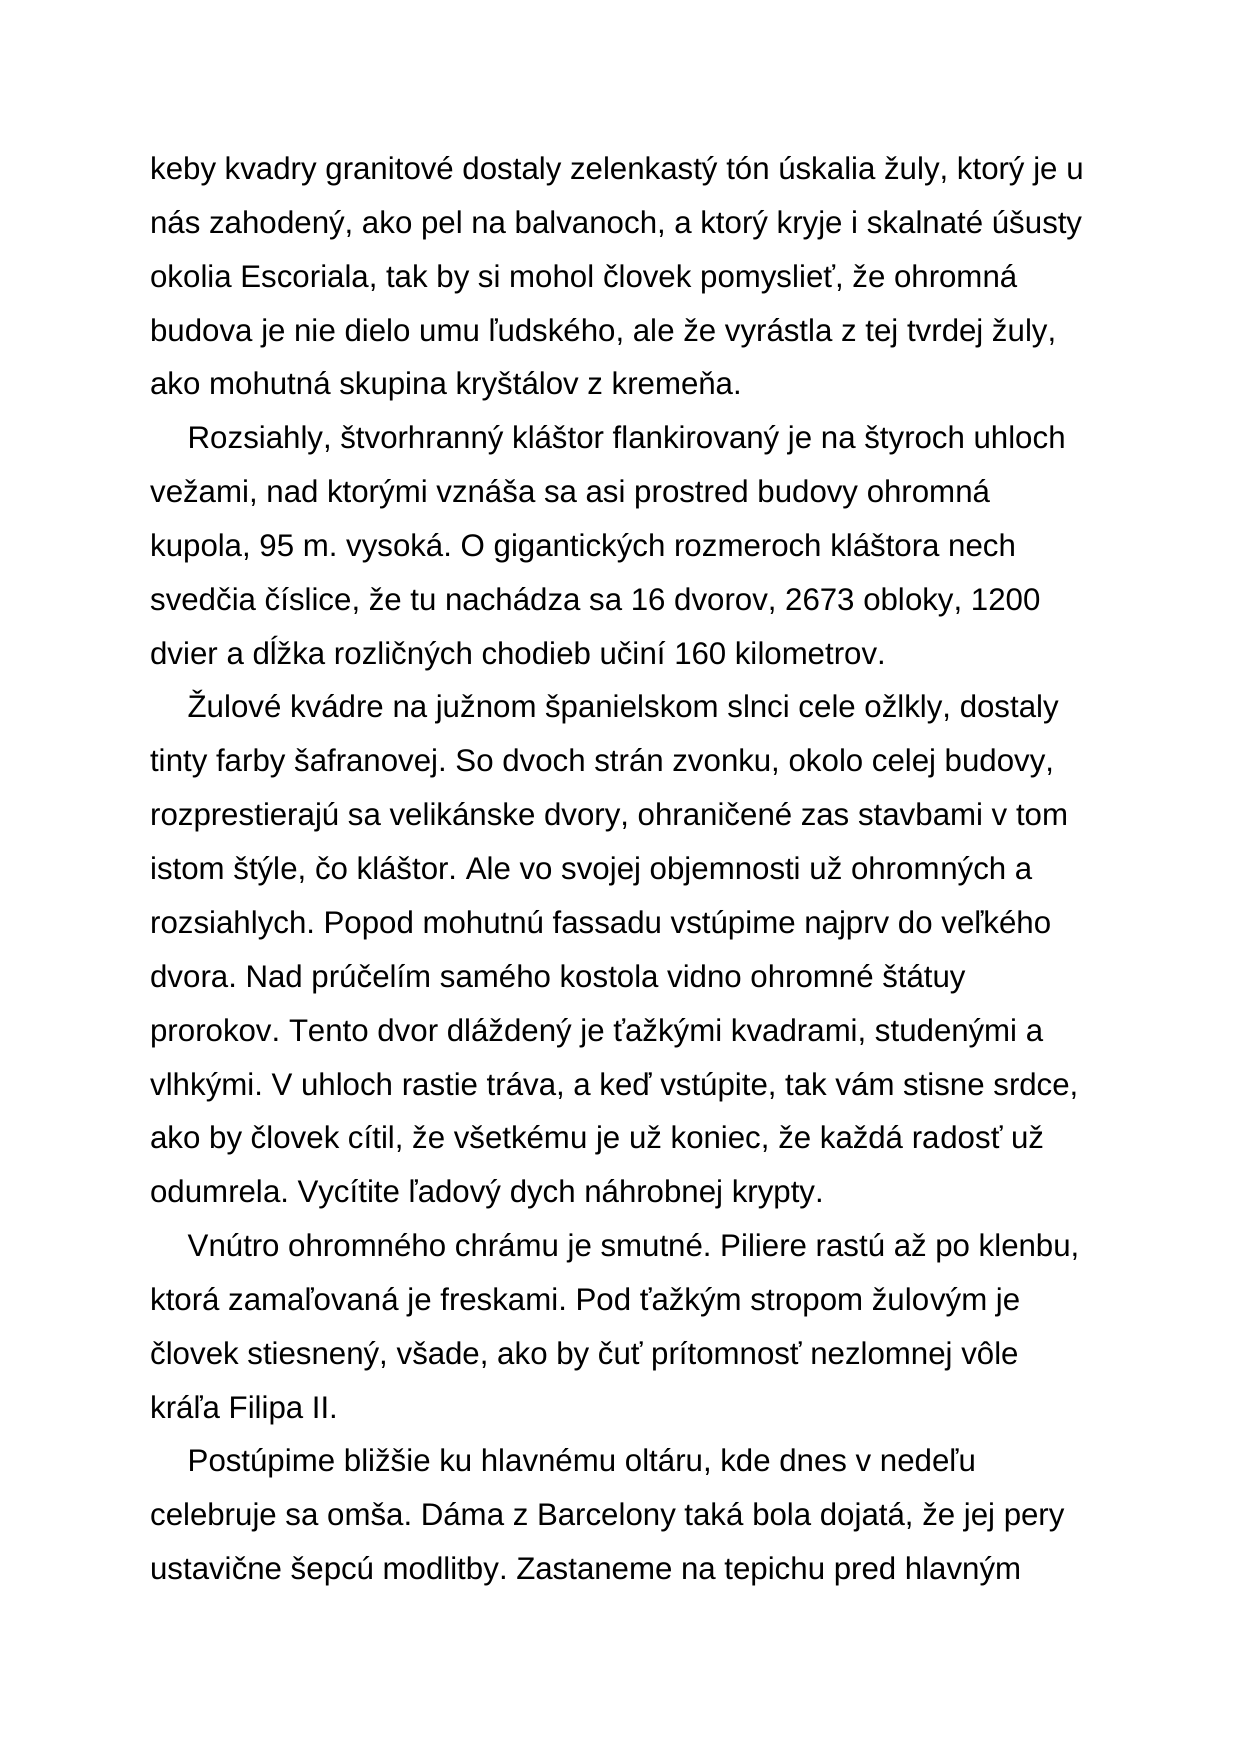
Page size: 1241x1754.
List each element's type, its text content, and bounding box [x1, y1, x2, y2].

text Žulové kvádre na južnom španielskom slnci cele ožlkly, dostaly tinty farby šafranovej. So dvoch strán zvonku, okolo celej budovy, rozprestierajú sa velikánske dvory, ohraničené zas stavbami v tom istom štýle, čo kláštor. Ale vo svojej objemnosti už ohrom­ných a rozsiahlych. Popod mohutnú fassadu vstúpime najprv do veľkého dvora. Nad prúčelím samého kostola vidno ohromné štátuy prorokov. Tento dvor dláždený je ťažkými kvadrami, studenými a vlhkými. V uhloch rastie tráva, a keď vstúpite, tak vám stisne srdce, ako by človek cítil, že všetkému je už koniec, že každá ra­dosť už odumrela. Vycítite ľadový dych náhrobnej krypty. [150, 688, 1091, 1209]
text Rozsiahly, štvorhranný kláštor flankirovaný je na štyroch uhloch vežami, nad ktorými vznáša sa asi prostred budovy ohromná kupola, 95 m. vysoká. O gigantických rozmeroch kláštora nech svedčia číslice, že tu nachádza sa 16 dvorov, 2673 obloky, 1200 dvier a dĺžka rozličných chodieb učiní 160 kilometrov. [150, 419, 1091, 671]
text keby kvadry granitové dostaly zelenkastý tón úskalia žuly, ktorý je u nás zaho­dený, ako pel na balvanoch, a ktorý kryje i skalnaté úšusty okolia Escoriala, tak by si mohol človek pomyslieť, že ohromná budova je nie dielo umu ľudského, ale že vyrástla z tej tvrdej žuly, ako mohutná skupina kryštálov z kremeňa. [150, 150, 1091, 401]
text Vnútro ohromného chrámu je smutné. Piliere rastú až po klenbu, ktorá zamaľovaná je freskami. Pod ťažkým stropom žulo­vým je človek stiesnený, všade, ako by čuť prítomnosť nezlomnej vôle kráľa Filipa II. [150, 1227, 1091, 1424]
text Postúpime bližšie ku hlavnému oltáru, kde dnes v nedeľu celebruje sa omša. Dáma z Barcelony taká bola dojatá, že jej pery ustavične šepcú modlitby. Zastaneme na tepichu pred hlavným [150, 1442, 1091, 1586]
